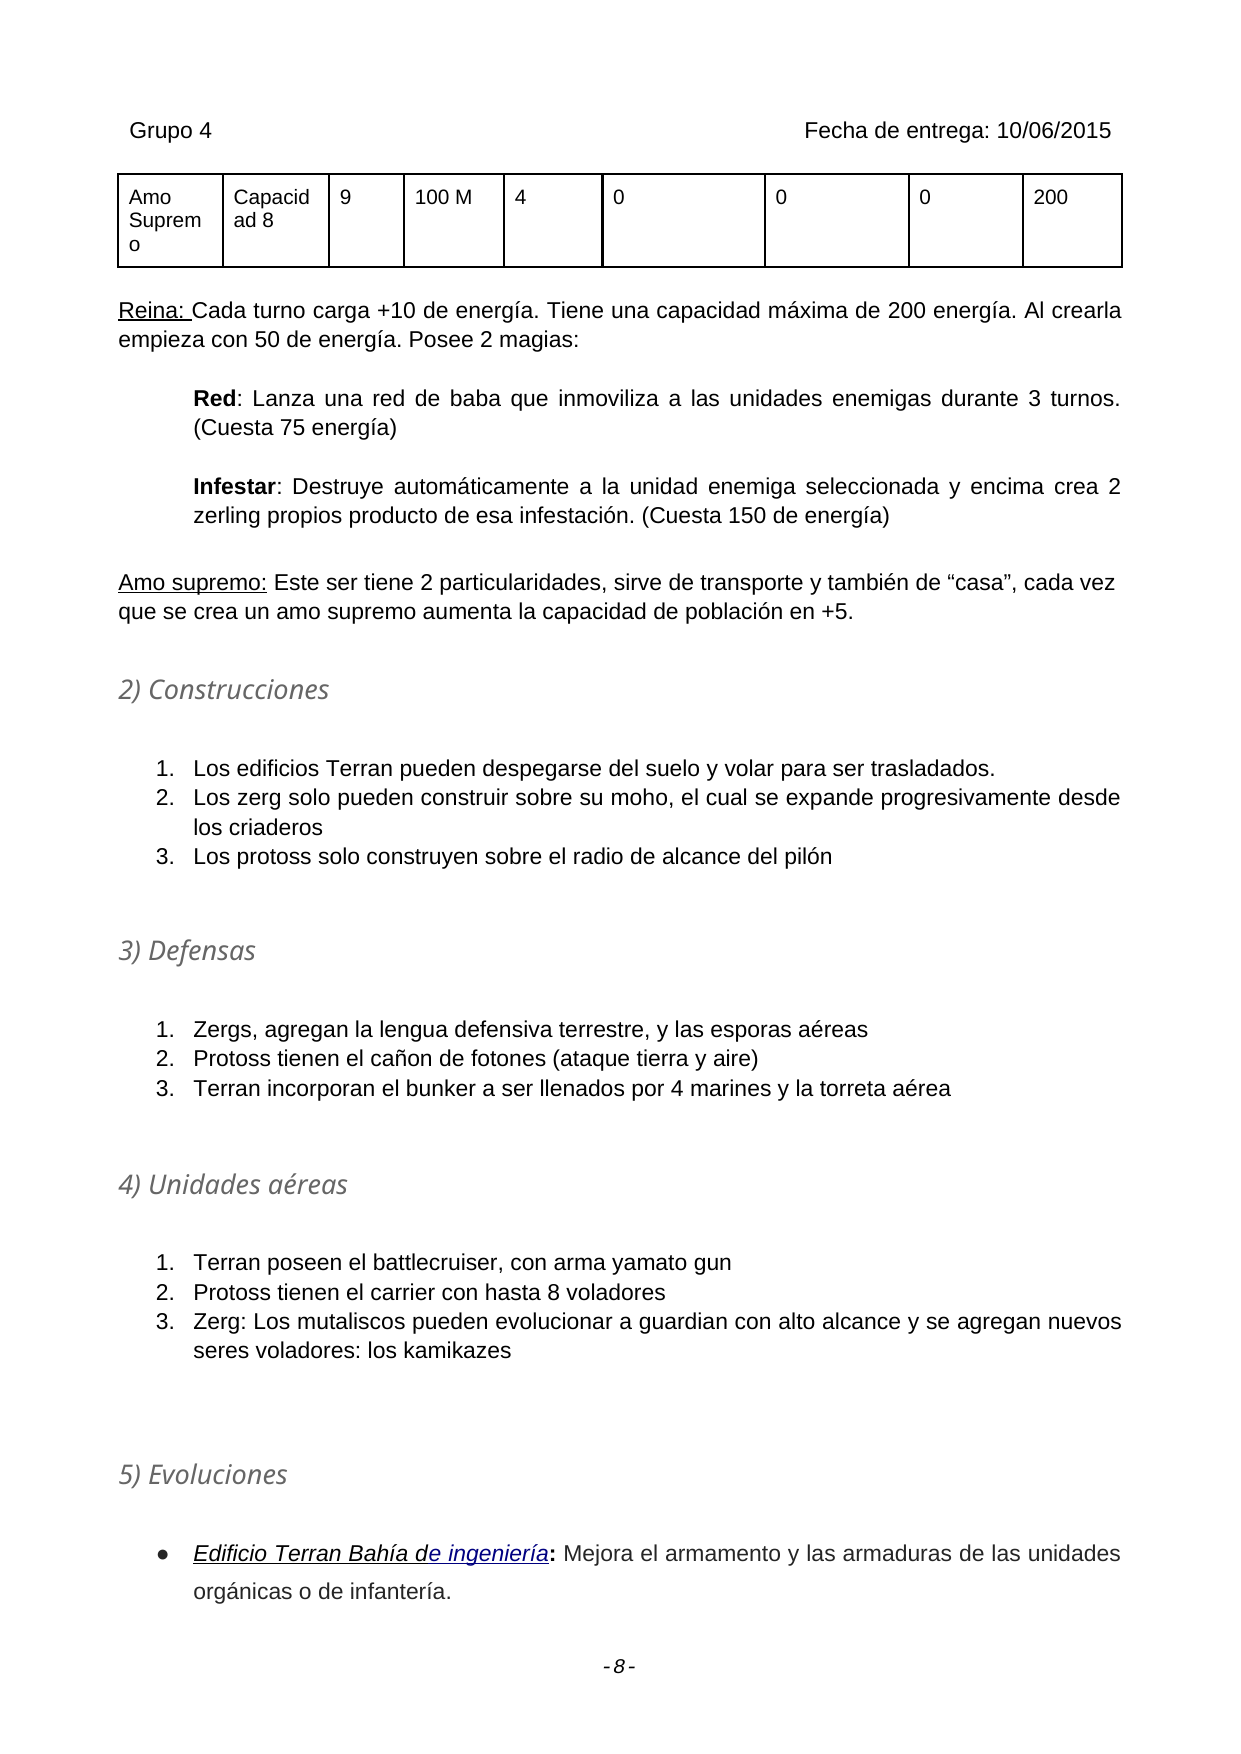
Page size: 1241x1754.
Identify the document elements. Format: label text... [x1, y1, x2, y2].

table_cell 0 [604, 175, 764, 266]
text 5) Evoluciones [118, 1456, 1122, 1493]
table_cell 200 [1024, 175, 1121, 266]
table_cell Amo Supremo [119, 175, 222, 266]
list Los edificios Terran pueden despegarse del suelo y volar para ser trasladados. [156, 756, 1122, 781]
text 2) Construcciones [118, 671, 1122, 708]
list Los zerg solo pueden construir sobre su moho, el cual se expande progresivamente desde los criaderos [156, 785, 1122, 840]
text 3) Defensas [118, 932, 1122, 969]
list Protoss tienen el carrier con hasta 8 voladores [156, 1279, 1122, 1305]
list Edificio Terran Bahía de ingeniería: Mejora el armamento y las armaduras de las unidades orgánicas o de infantería. [156, 1541, 1122, 1604]
table_cell 4 [505, 175, 601, 266]
list Los protoss solo construyen sobre el radio de alcance del pilón [156, 844, 1122, 869]
table_cell Capacidad 8 [224, 175, 328, 266]
text Infestar: Destruye automáticamente a la unidad enemiga seleccionada y encima crea 2 zerling propios producto de esa infestación. (Cuesta 150 de energía) [193, 473, 1122, 528]
list Zerg: Los mutaliscos pueden evolucionar a guardian con alto alcance y se agregan nuevos seres voladores: los kamikazes [156, 1309, 1122, 1364]
table_cell 0 [766, 175, 908, 266]
table_cell 100 M [405, 175, 503, 266]
list Protoss tienen el cañon de fotones (ataque tierra y aire) [156, 1046, 1122, 1072]
list Terran poseen el battlecruiser, con arma yamato gun [156, 1250, 1122, 1276]
list Terran incorporan el bunker a ser llenados por 4 marines y la torreta aérea [156, 1075, 1122, 1101]
text Amo supremo: Este ser tiene 2 particularidades, sirve de transporte y también de “casa”, cada vez que se crea un amo supremo aumenta la capacidad de población en +5. [118, 570, 1122, 625]
text 4) Unidades aéreas [118, 1134, 1122, 1202]
text Red: Lanza una red de baba que inmoviliza a las unidades enemigas durante 3 turnos. (Cuesta 75 energía) [193, 385, 1122, 440]
table_cell 9 [330, 175, 403, 266]
table_cell 0 [910, 175, 1022, 266]
list Zergs, agregan la lengua defensiva terrestre, y las esporas aéreas [156, 1017, 1122, 1042]
text Reina: Cada turno carga +10 de energía. Tiene una capacidad máxima de 200 energía. Al crearla empieza con 50 de energía. Posee 2 magias: [118, 297, 1122, 352]
